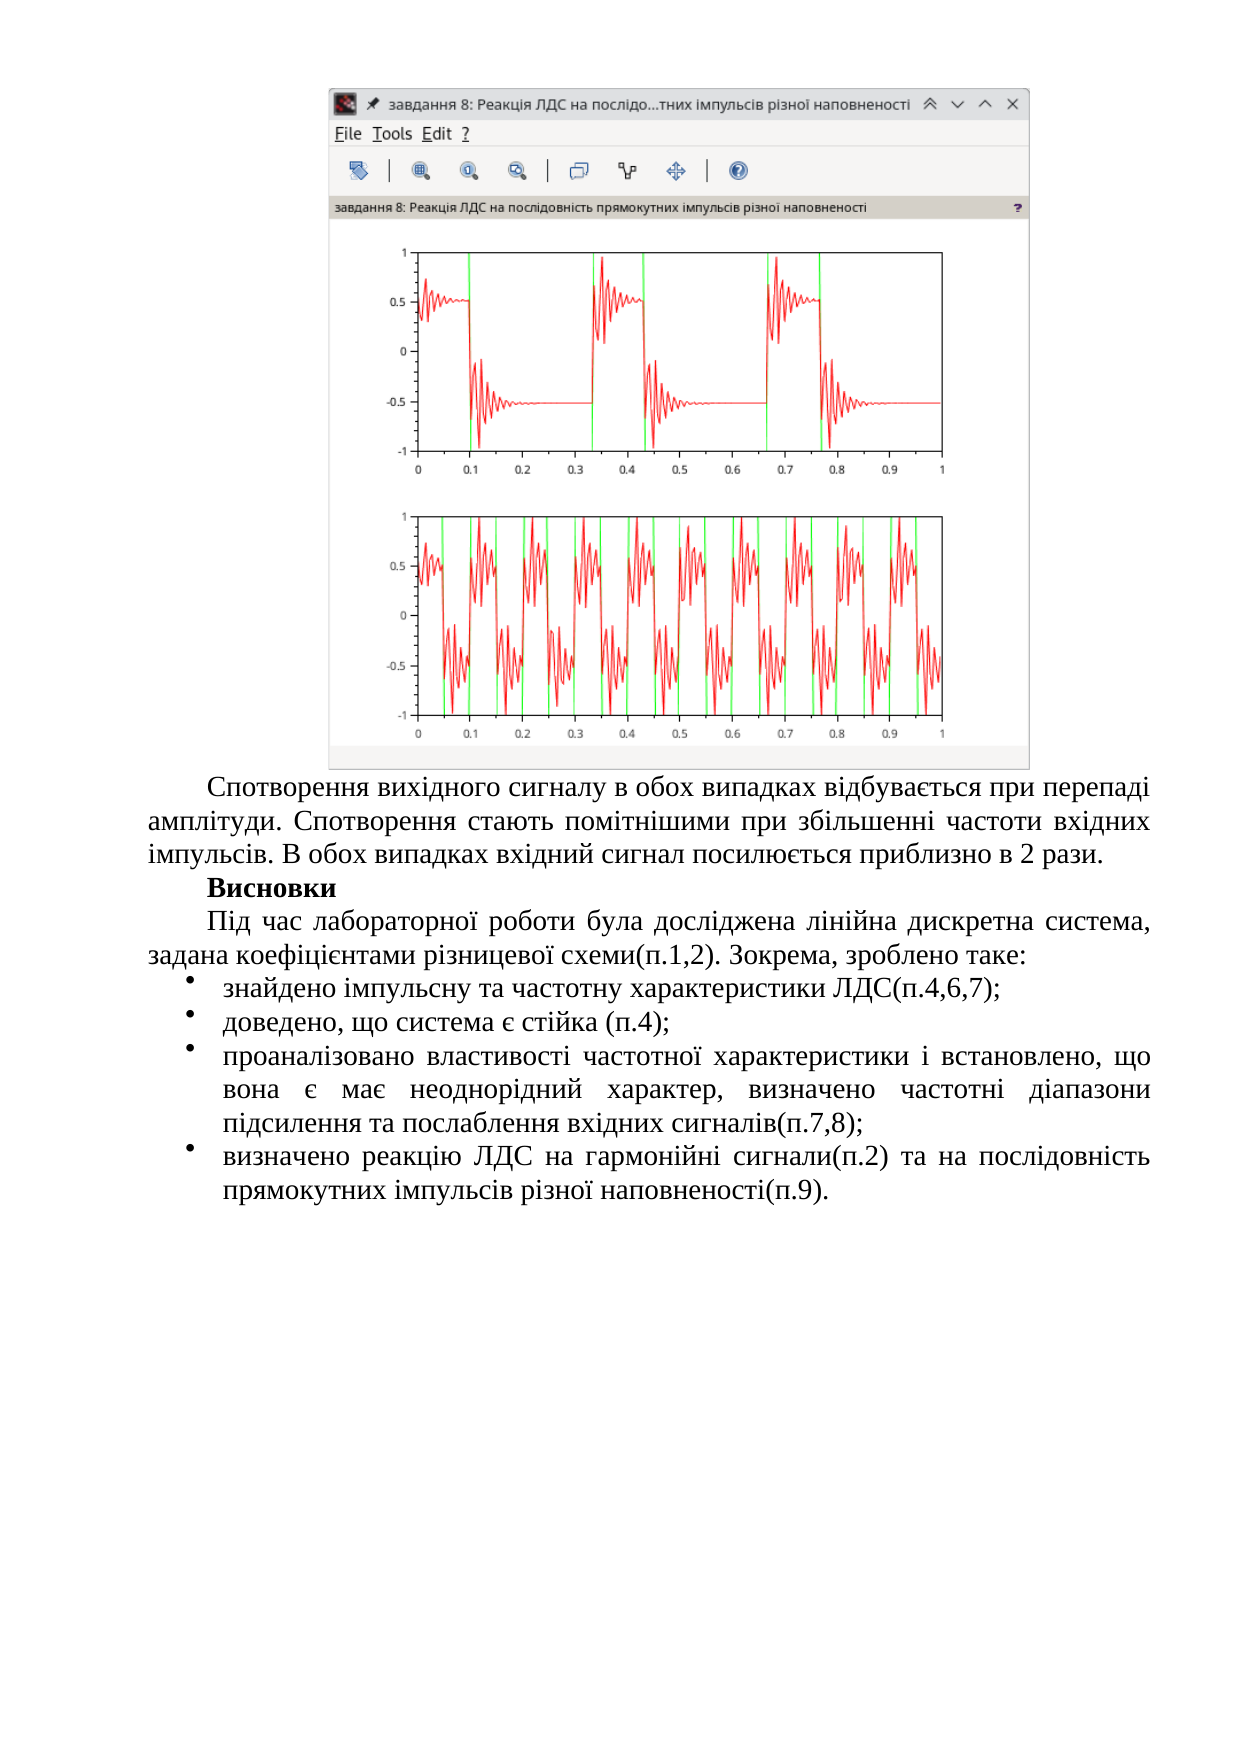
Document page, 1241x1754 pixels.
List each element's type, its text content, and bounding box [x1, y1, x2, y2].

subtitle Під час лабораторної роботи була досліджена лінійна дискретна система, задана коефіцієнтами різницевої схеми(п.1,2). Зокрема, зроблено таке: [148, 903, 1152, 971]
subtitle знайдено імпульсну та частотну характеристики ЛДС(п.4,6,7); [185, 971, 1152, 1004]
subtitle проаналізовано властивості частотної характеристики і встановлено, що вона є має неоднорідний характер, визначено частотні діапазони підсилення та послаблення вхідних сигналів(п.7,8); [185, 1038, 1152, 1138]
picture [328, 88, 1030, 770]
subtitle Спотворення вихідного сигналу в обох випадках відбувається при перепаді амплітуди. Спотворення стають помітнішими при збільшенні частоти вхідних імпульсів. В обох випадках вхідний сигнал посилюється приблизно в 2 рази. [148, 769, 1152, 870]
subtitle визначено реакцію ЛДС на гармонійні сигнали(п.2) та на послідовність прямокутних імпульсів різної наповненості(п.9). [185, 1138, 1152, 1206]
subtitle доведено, що система є стійка (п.4); [185, 1004, 1152, 1038]
subtitle Висновки [148, 870, 1152, 903]
